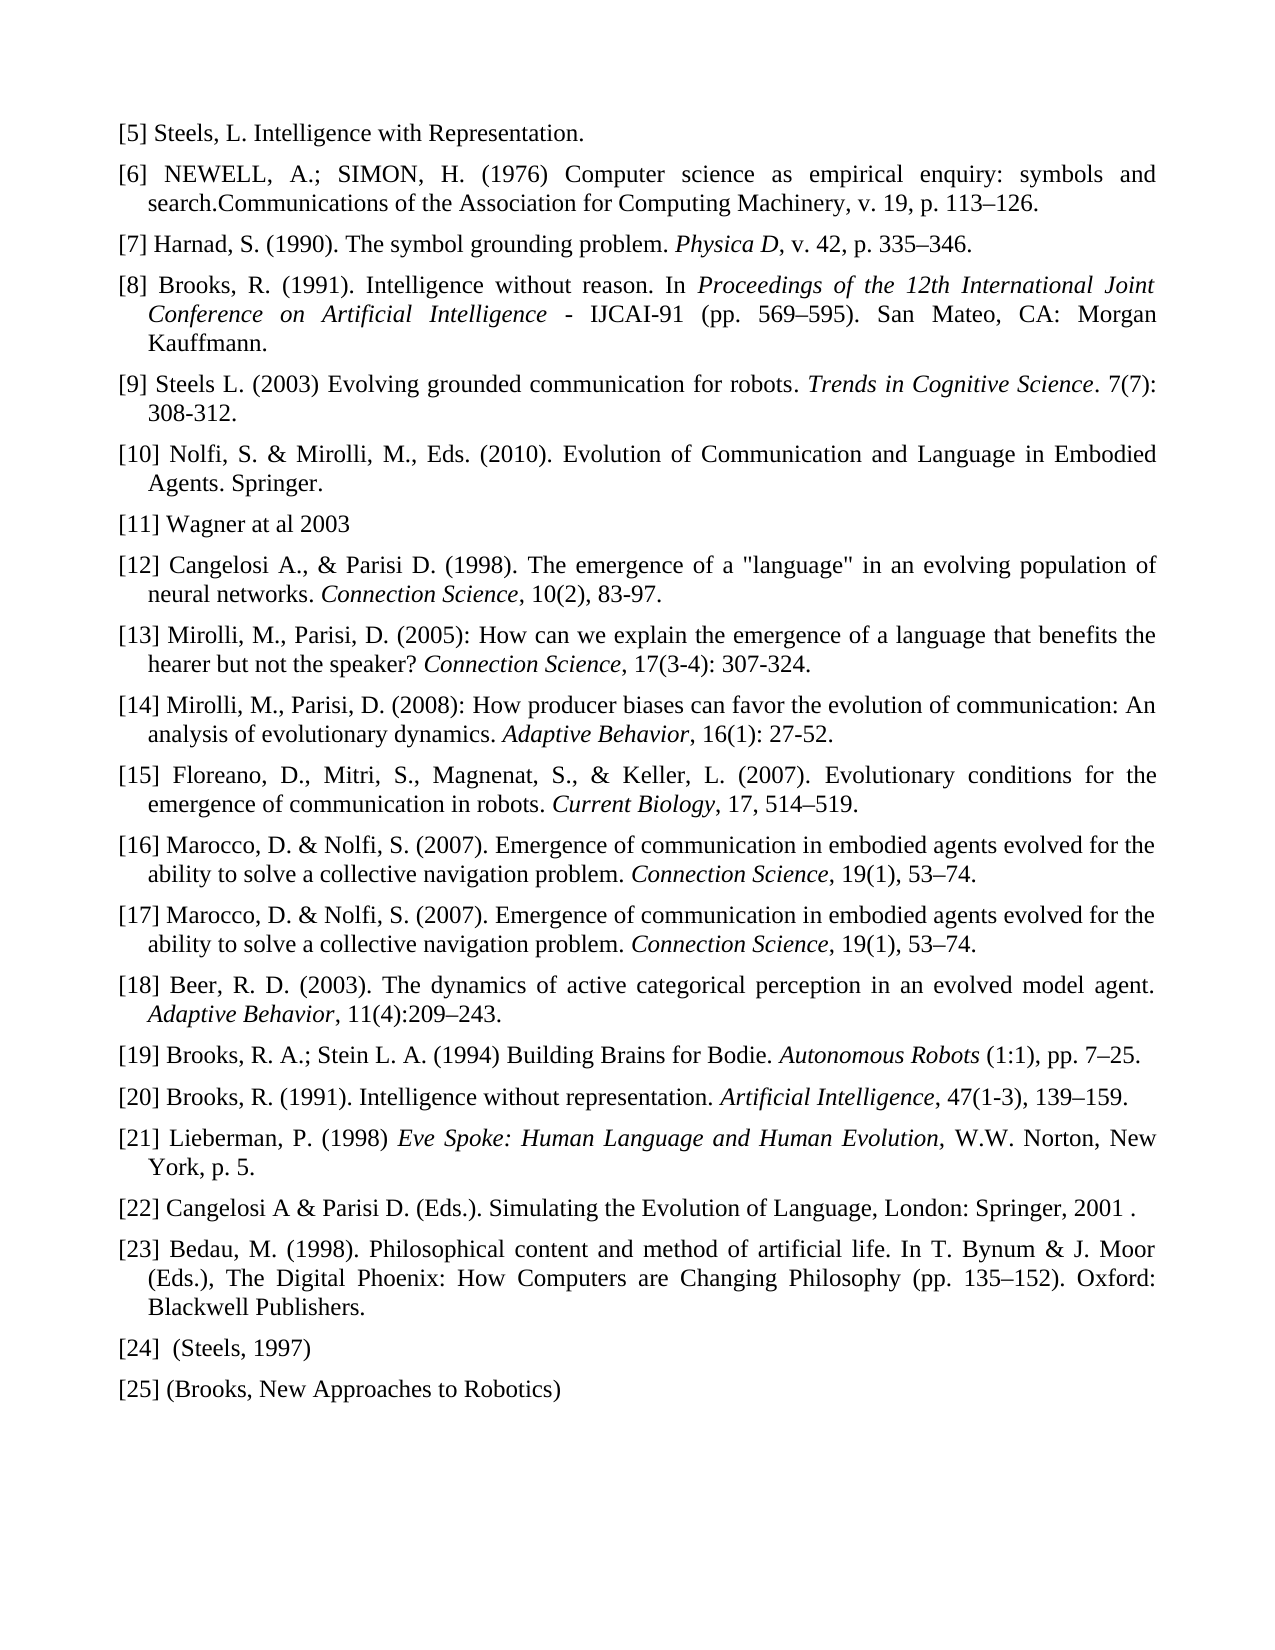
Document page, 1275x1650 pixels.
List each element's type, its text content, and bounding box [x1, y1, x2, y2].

text [18] Beer, R. D. (2003). The dynamics of active categorical perception in an evolved model agent. Adaptive Behavior, 11(4):209–243. [118, 971, 1157, 1028]
text [24] (Steels, 1997) [118, 1333, 1157, 1362]
text [16] Marocco, D. & Nolfi, S. (2007). Emergence of communication in embodied agents evolved for the ability to solve a collective navigation problem. Connection Science, 19(1), 53–74. [118, 831, 1157, 888]
text [15] Floreano, D., Mitri, S., Magnenat, S., & Keller, L. (2007). Evolutionary conditions for the emergence of communication in robots. Current Biology, 17, 514–519. [118, 761, 1157, 818]
text [23] Bedau, M. (1998). Philosophical content and method of artificial life. In T. Bynum & J. Moor (Eds.), The Digital Phoenix: How Computers are Changing Philosophy (pp. 135–152). Oxford: Blackwell Publishers. [118, 1234, 1157, 1321]
text [21] Lieberman, P. (1998) Eve Spoke: Human Language and Human Evolution, W.W. Norton, New York, p. 5. [118, 1123, 1157, 1181]
text [14] Mirolli, M., Parisi, D. (2008): How producer biases can favor the evolution of communication: An analysis of evolutionary dynamics. Adaptive Behavior, 16(1): 27-52. [118, 691, 1157, 748]
text [6] NEWELL, A.; SIMON, H. (1976) Computer science as empirical enquiry: symbols and search.Communications of the Association for Computing Machinery, v. 19, p. 113–126. [118, 159, 1157, 217]
text [13] Mirolli, M., Parisi, D. (2005): How can we explain the emergence of a language that benefits the hearer but not the speaker? Connection Science, 17(3-4): 307-324. [118, 621, 1157, 678]
text [9] Steels L. (2003) Evolving grounded communication for robots. Trends in Cognitive Science. 7(7): 308-312. [118, 369, 1157, 427]
text [10] Nolfi, S. & Mirolli, M., Eds. (2010). Evolution of Communication and Language in Embodied Agents. Springer. [118, 439, 1157, 497]
text [22] Cangelosi A & Parisi D. (Eds.). Simulating the Evolution of Language, London: Springer, 2001 . [118, 1193, 1157, 1222]
text [17] Marocco, D. & Nolfi, S. (2007). Emergence of communication in embodied agents evolved for the ability to solve a collective navigation problem. Connection Science, 19(1), 53–74. [118, 901, 1157, 958]
text [20] Brooks, R. (1991). Intelligence without representation. Artificial Intelligence, 47(1-3), 139–159. [118, 1082, 1157, 1111]
text [8] Brooks, R. (1991). Intelligence without reason. In Proceedings of the 12th International Joint Conference on Artificial Intelligence - IJCAI-91 (pp. 569–595). San Mateo, CA: Morgan Kauffmann. [118, 271, 1157, 357]
text [25] (Brooks, New Approaches to Robotics) [118, 1374, 1157, 1403]
text [19] Brooks, R. A.; Stein L. A. (1994) Building Brains for Bodie. Autonomous Robots (1:1), pp. 7–25. [118, 1041, 1157, 1069]
text [5] Steels, L. Intelligence with Representation. [118, 118, 1157, 147]
text [12] Cangelosi A., & Parisi D. (1998). The emergence of a "language" in an evolving population of neural networks. Connection Science, 10(2), 83-97. [118, 551, 1157, 608]
text [7] Harnad, S. (1990). The symbol grounding problem. Physica D, v. 42, p. 335–346. [118, 229, 1157, 258]
text [11] Wagner at al 2003 [118, 509, 1157, 538]
